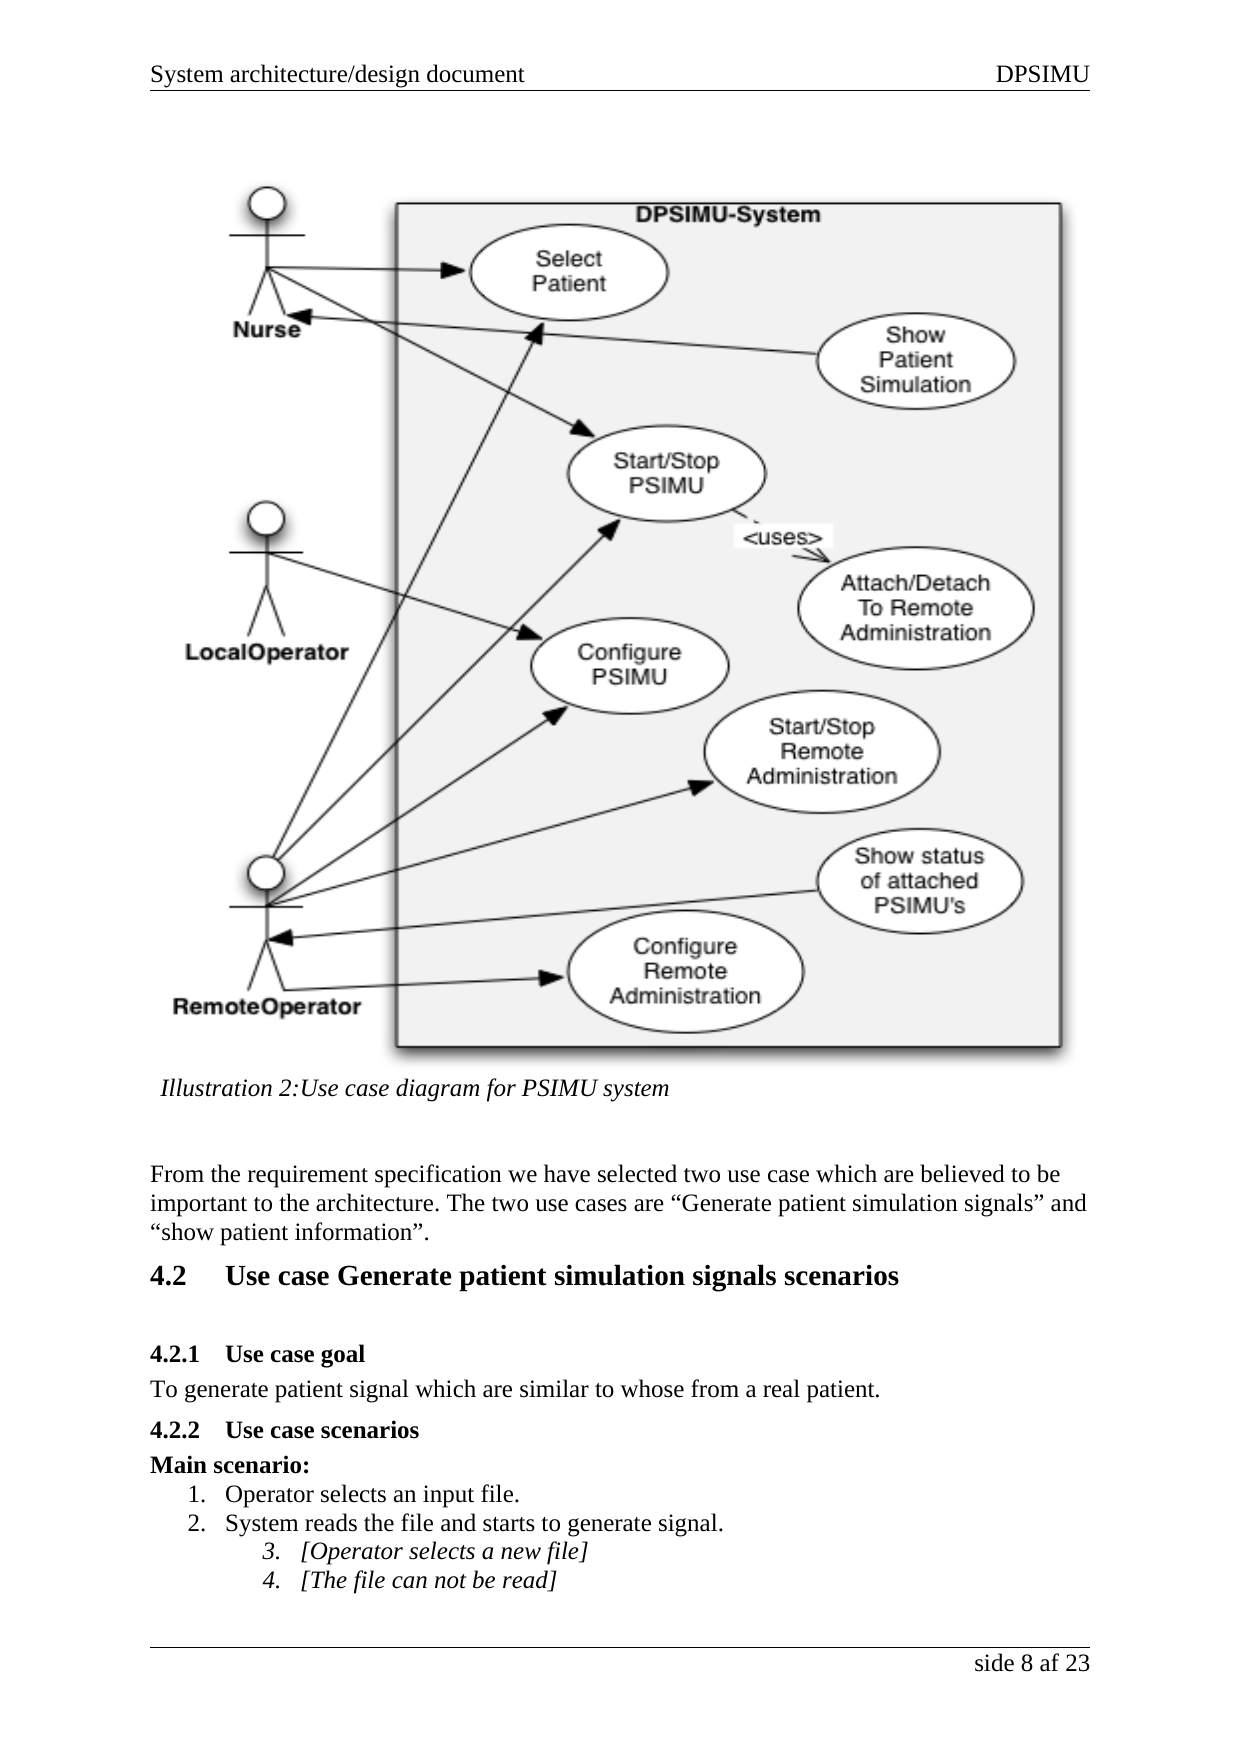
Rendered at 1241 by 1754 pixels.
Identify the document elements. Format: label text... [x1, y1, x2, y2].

list [Operator selects a new file] [262, 1536, 1090, 1565]
subtitle Use case goal [150, 1339, 1090, 1368]
picture [160, 172, 1080, 1073]
list [The file can not be read] [262, 1565, 1090, 1594]
text Illustration 2:Use case diagram for PSIMU system [160, 1073, 1080, 1102]
list System reads the file and starts to generate signal. [187, 1508, 1090, 1536]
text Main scenario: [150, 1450, 1090, 1479]
subtitle Use case Generate patient simulation signals scenarios [150, 1258, 1090, 1291]
text To generate patient signal which are similar to whose from a real patient. [150, 1374, 1090, 1403]
text From the requirement specification we have selected two use case which are believed to be important to the architecture. The two use cases are “Generate patient simulation signals” and “show patient information”. [150, 1159, 1090, 1245]
list Operator selects an input file. [187, 1479, 1090, 1508]
subtitle Use case scenarios [150, 1415, 1090, 1444]
